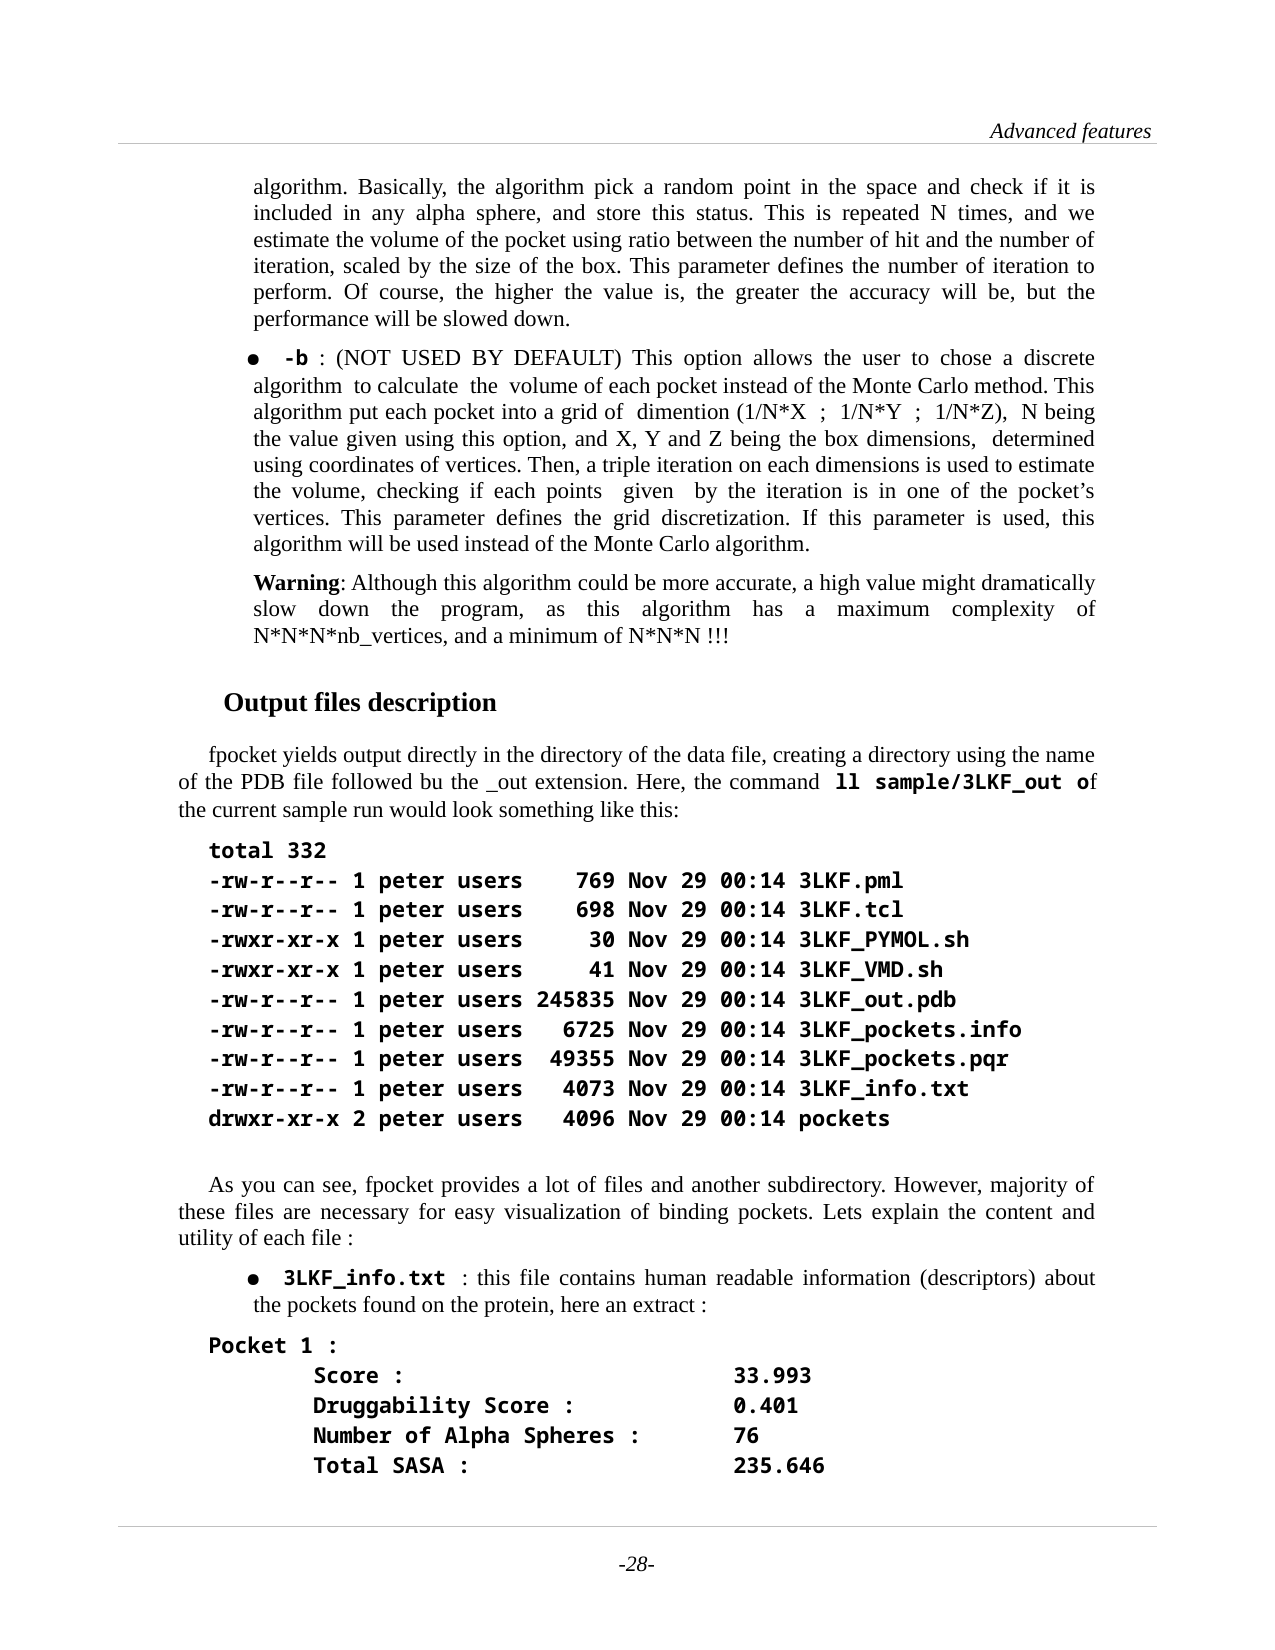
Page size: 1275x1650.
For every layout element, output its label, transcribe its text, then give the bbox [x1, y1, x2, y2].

list algorithm. Basically, the algorithm pick a random point in the space and check if it is included in any alpha sphere, and store this status. This is repeated N times, and we estimate the volume of the pocket using ratio between the number of hit and the number of iteration, scaled by the size of the box. This parameter defines the number of iteration to perform. Of course, the higher the value is, the greater the accuracy will be, but the performance will be slowed down. [216, 173, 1097, 331]
text -rw-r--r-- 1 peter users 698 Nov 29 00:14 3LKF.tcl [208, 894, 1157, 924]
text fpocket yields output directly in the directory of the data file, creating a directory using the name of the PDB file followed bu the _out extension. Here, the command ll sample/3LKF_out of the current sample run would look something like this: [178, 741, 1097, 822]
text total 332 [208, 835, 1157, 864]
list Warning: Although this algorithm could be more accurate, a high value might dramatically slow down the program, as this algorithm has a maximum complexity of N*N*N*nb_vertices, and a minimum of N*N*N !!! [216, 569, 1097, 648]
text Druggability Score : 0.401 [208, 1390, 1157, 1420]
text -rw-r--r-- 1 peter users 6725 Nov 29 00:14 3LKF_pockets.info [208, 1013, 1157, 1043]
text -rwxr-xr-x 1 peter users 30 Nov 29 00:14 3LKF_PYMOL.sh [208, 924, 1157, 954]
list -b : (NOT USED BY DEFAULT) This option allows the user to chose a discrete algorithm to calculate the volume of each pocket instead of the Monte Carlo method. This algorithm put each pocket into a grid of dimention (1/N*X ; 1/N*Y ; 1/N*Z), N being the value given using this option, and X, Y and Z being the box dimensions, determined using coordinates of vertices. Then, a triple iteration on each dimensions is used to estimate the volume, checking if each points given by the iteration is in one of the pocket’s vertices. This parameter defines the grid discretization. If this parameter is used, this algorithm will be used instead of the Monte Carlo algorithm. [216, 343, 1097, 556]
text -rw-r--r-- 1 peter users 4073 Nov 29 00:14 3LKF_info.txt [208, 1073, 1157, 1103]
text drwxr-xr-x 2 peter users 4096 Nov 29 00:14 pockets [208, 1103, 1157, 1133]
text -rw-r--r-- 1 peter users 49355 Nov 29 00:14 3LKF_pockets.pqr [208, 1043, 1157, 1073]
text As you can see, fpocket provides a lot of files and another subdirectory. However, majority of these files are necessary for easy visualization of binding pockets. Lets explain the content and utility of each file : [178, 1172, 1097, 1251]
text Total SASA : 235.646 [208, 1449, 1157, 1479]
text Number of Alpha Spheres : 76 [208, 1420, 1157, 1449]
text -rwxr-xr-x 1 peter users 41 Nov 29 00:14 3LKF_VMD.sh [208, 954, 1157, 984]
text Pocket 1 : [208, 1330, 1157, 1360]
text Score : 33.993 [208, 1360, 1157, 1390]
list 3LKF_info.txt : this file contains human readable information (descriptors) about the pockets found on the protein, here an extract : [216, 1263, 1097, 1318]
text -rw-r--r-- 1 peter users 769 Nov 29 00:14 3LKF.pml [208, 864, 1157, 894]
text -rw-r--r-- 1 peter users 245835 Nov 29 00:14 3LKF_out.pdb [208, 984, 1157, 1013]
subtitle Output files description [223, 686, 1157, 717]
